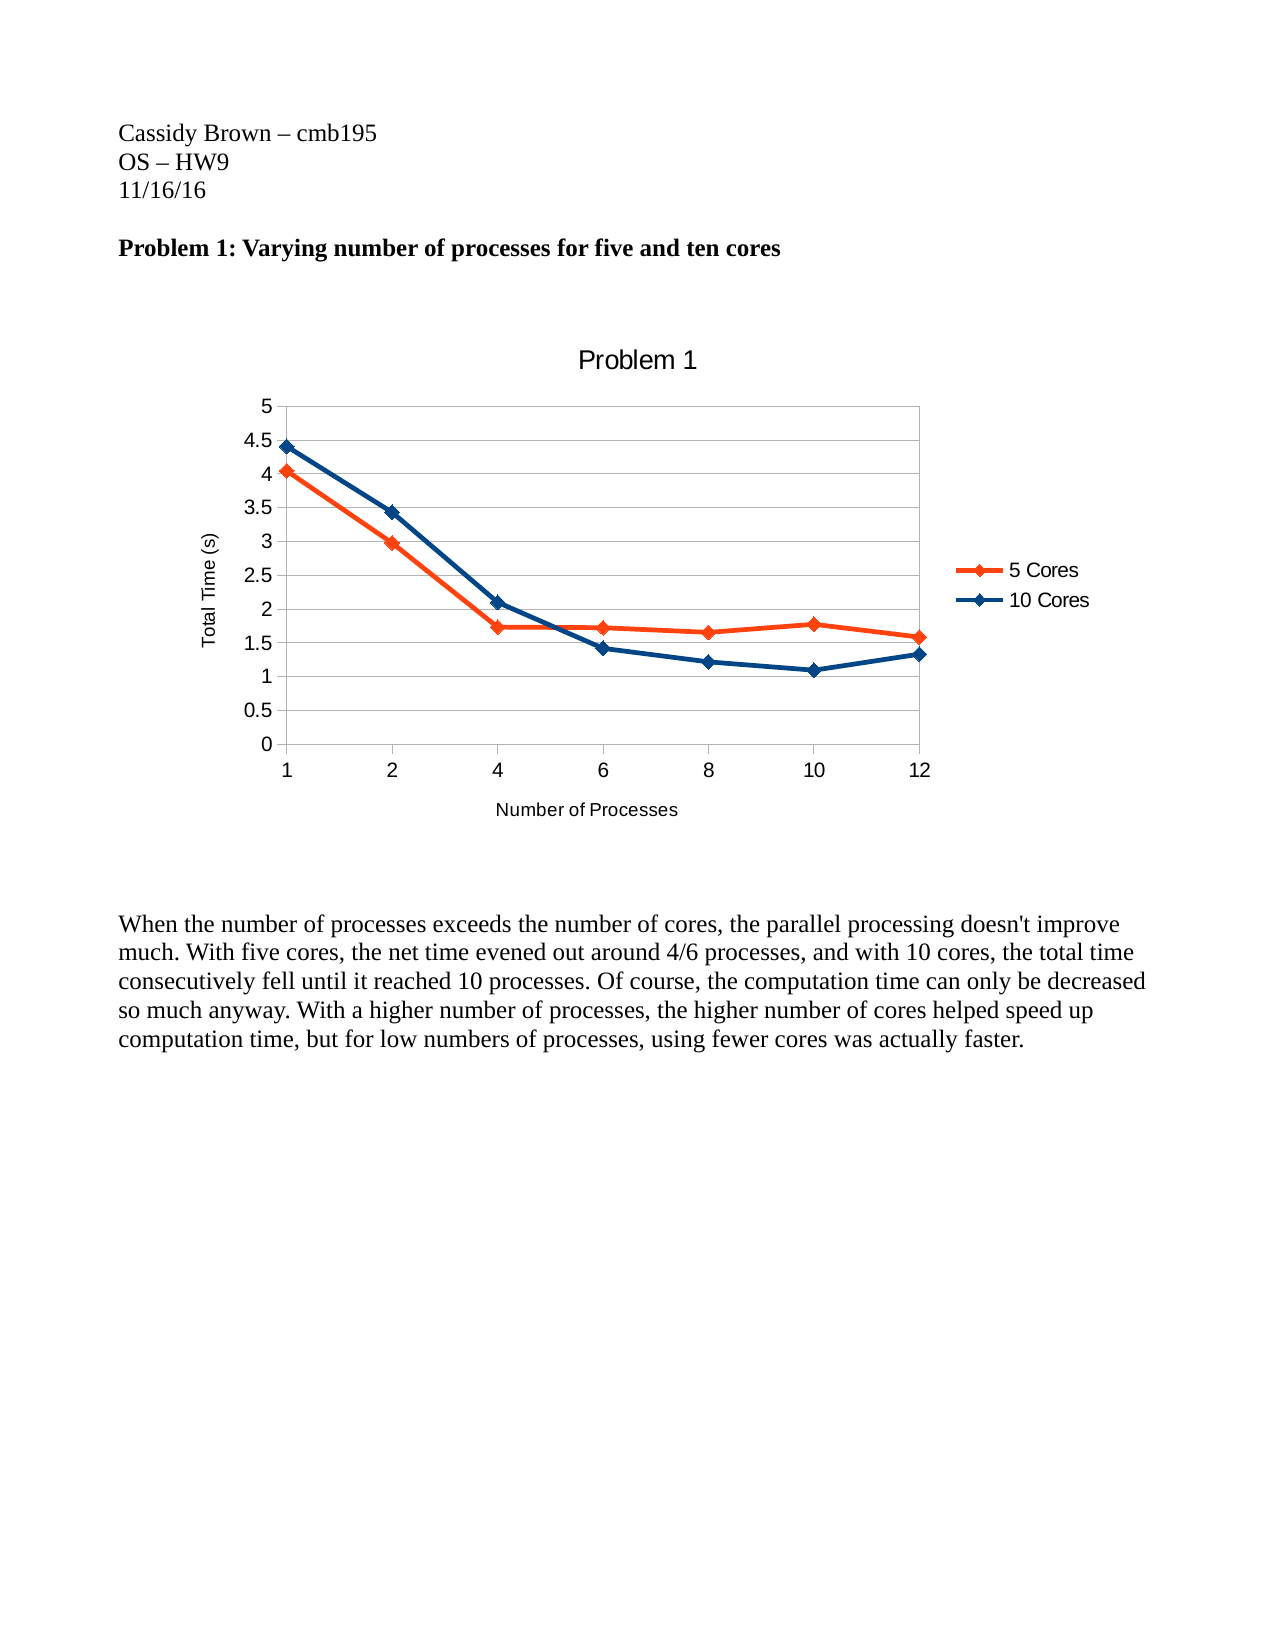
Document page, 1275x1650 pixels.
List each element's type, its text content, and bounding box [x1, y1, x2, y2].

text OS – HW9 [118, 147, 1157, 176]
text When the number of processes exceeds the number of cores, the parallel processing doesn't improve much. With five cores, the net time evened out around 4/6 processes, and with 10 cores, the total time consecutively fell until it reached 10 processes. Of course, the computation time can only be decreased so much anyway. With a higher number of processes, the higher number of cores helped speed up computation time, but for low numbers of processes, using fewer cores was actually faster. [118, 909, 1157, 1052]
text Cassidy Brown – cmb195 [118, 118, 1157, 147]
text Problem 1: Varying number of processes for five and ten cores [118, 233, 1157, 262]
text 11/16/16 [118, 176, 1157, 204]
